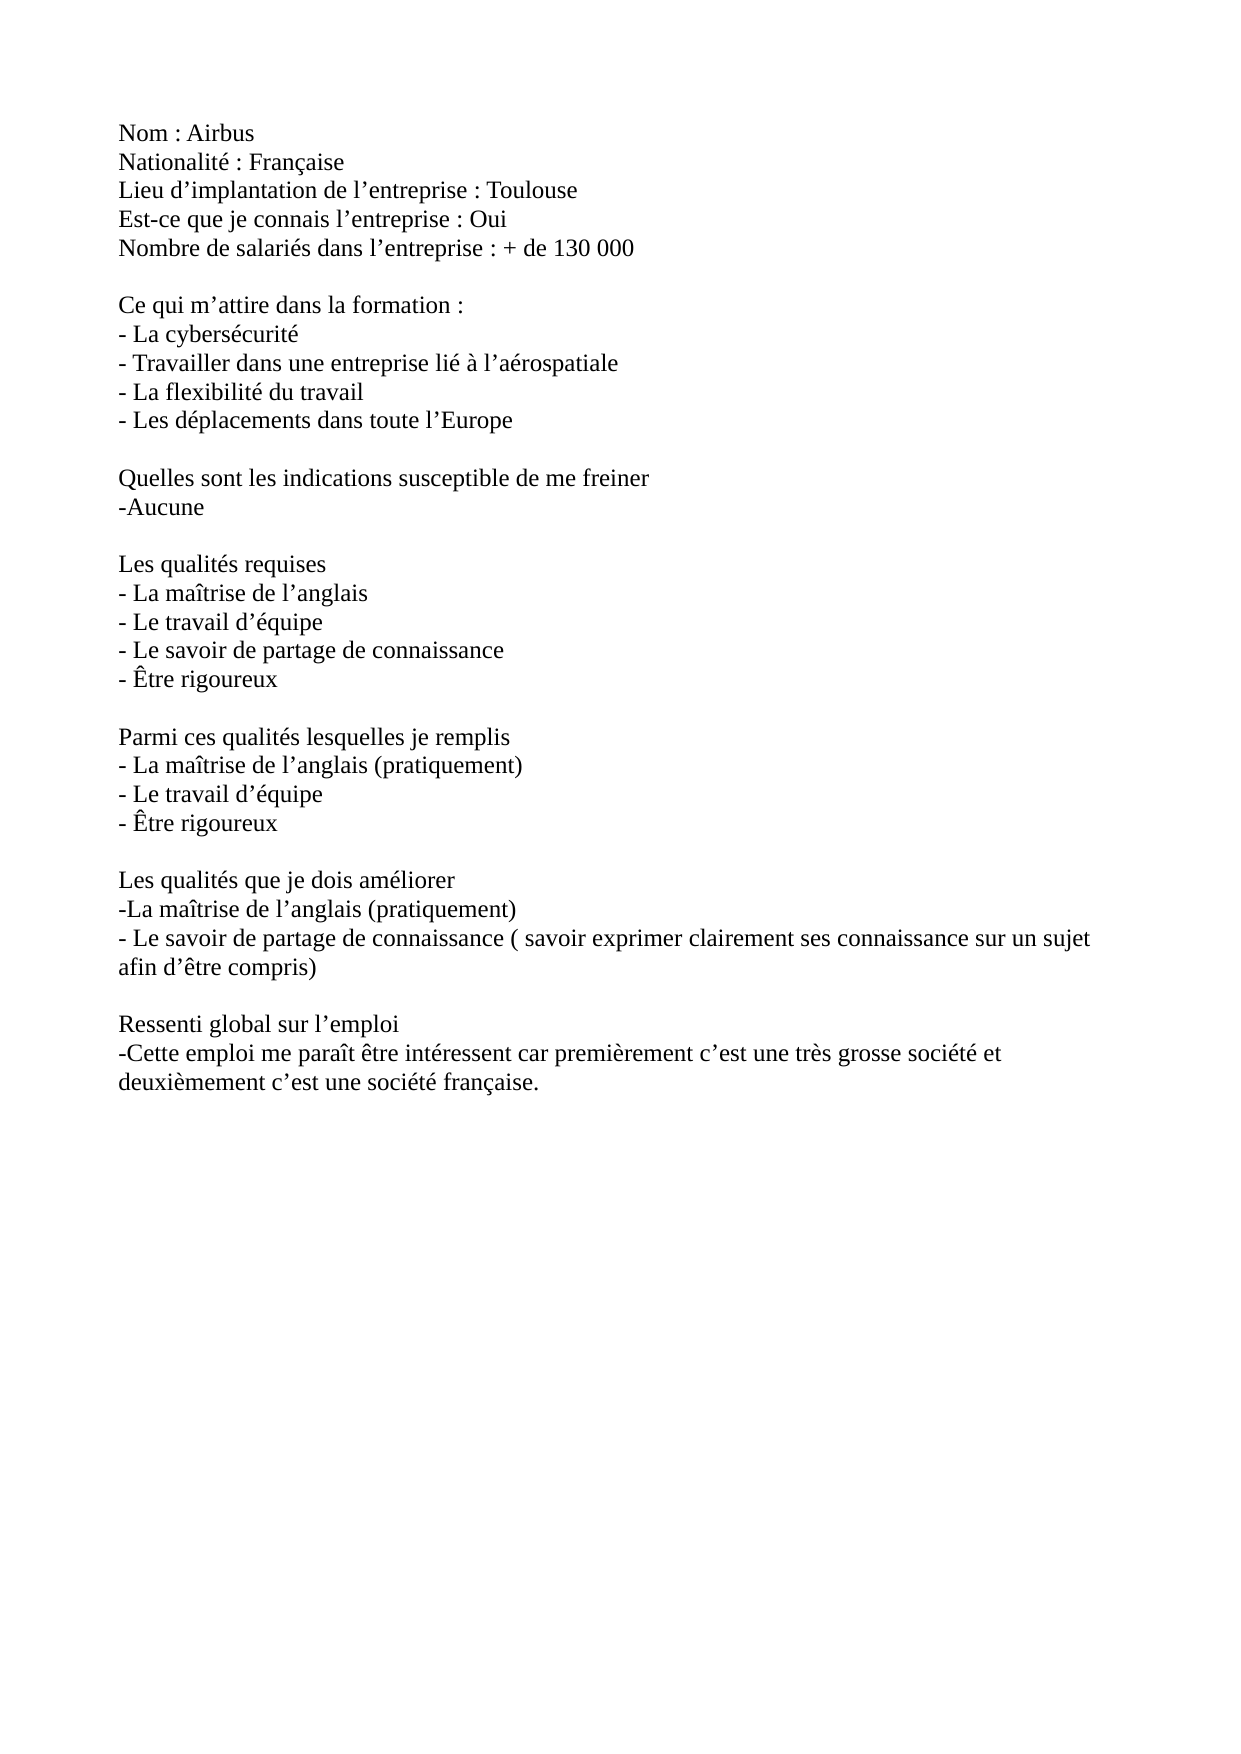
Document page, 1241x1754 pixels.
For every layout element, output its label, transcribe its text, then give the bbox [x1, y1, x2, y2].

text - La cybersécurité [118, 319, 1122, 348]
text Quelles sont les indications susceptible de me freiner [118, 463, 1122, 492]
text Ce qui m’attire dans la formation : [118, 291, 1122, 319]
text - Être rigoureux [118, 808, 1122, 837]
text Nationalité : Française [118, 147, 1122, 176]
text - Le savoir de partage de connaissance [118, 636, 1122, 664]
text Les qualités requises [118, 549, 1122, 578]
text -Aucune [118, 492, 1122, 521]
text Nombre de salariés dans l’entreprise : + de 130 000 [118, 233, 1122, 262]
text -La maîtrise de l’anglais (pratiquement) [118, 894, 1122, 923]
text - Le travail d’équipe [118, 607, 1122, 636]
text Parmi ces qualités lesquelles je remplis [118, 722, 1122, 751]
text - Être rigoureux [118, 664, 1122, 693]
text Est-ce que je connais l’entreprise : Oui [118, 204, 1122, 233]
text Ressenti global sur l’emploi [118, 1009, 1122, 1038]
text - La maîtrise de l’anglais (pratiquement) [118, 751, 1122, 779]
text - La maîtrise de l’anglais [118, 578, 1122, 607]
text Nom : Airbus [118, 118, 1122, 147]
text -Cette emploi me paraît être intéressent car premièrement c’est une très grosse société et deuxièmement c’est une société française. [118, 1038, 1122, 1096]
text - Le travail d’équipe [118, 779, 1122, 808]
text - Le savoir de partage de connaissance ( savoir exprimer clairement ses connaissance sur un sujet afin d’être compris) [118, 923, 1122, 981]
text Les qualités que je dois améliorer [118, 866, 1122, 894]
text - Les déplacements dans toute l’Europe [118, 406, 1122, 434]
text - Travailler dans une entreprise lié à l’aérospatiale [118, 348, 1122, 377]
text - La flexibilité du travail [118, 377, 1122, 406]
text Lieu d’implantation de l’entreprise : Toulouse [118, 176, 1122, 204]
